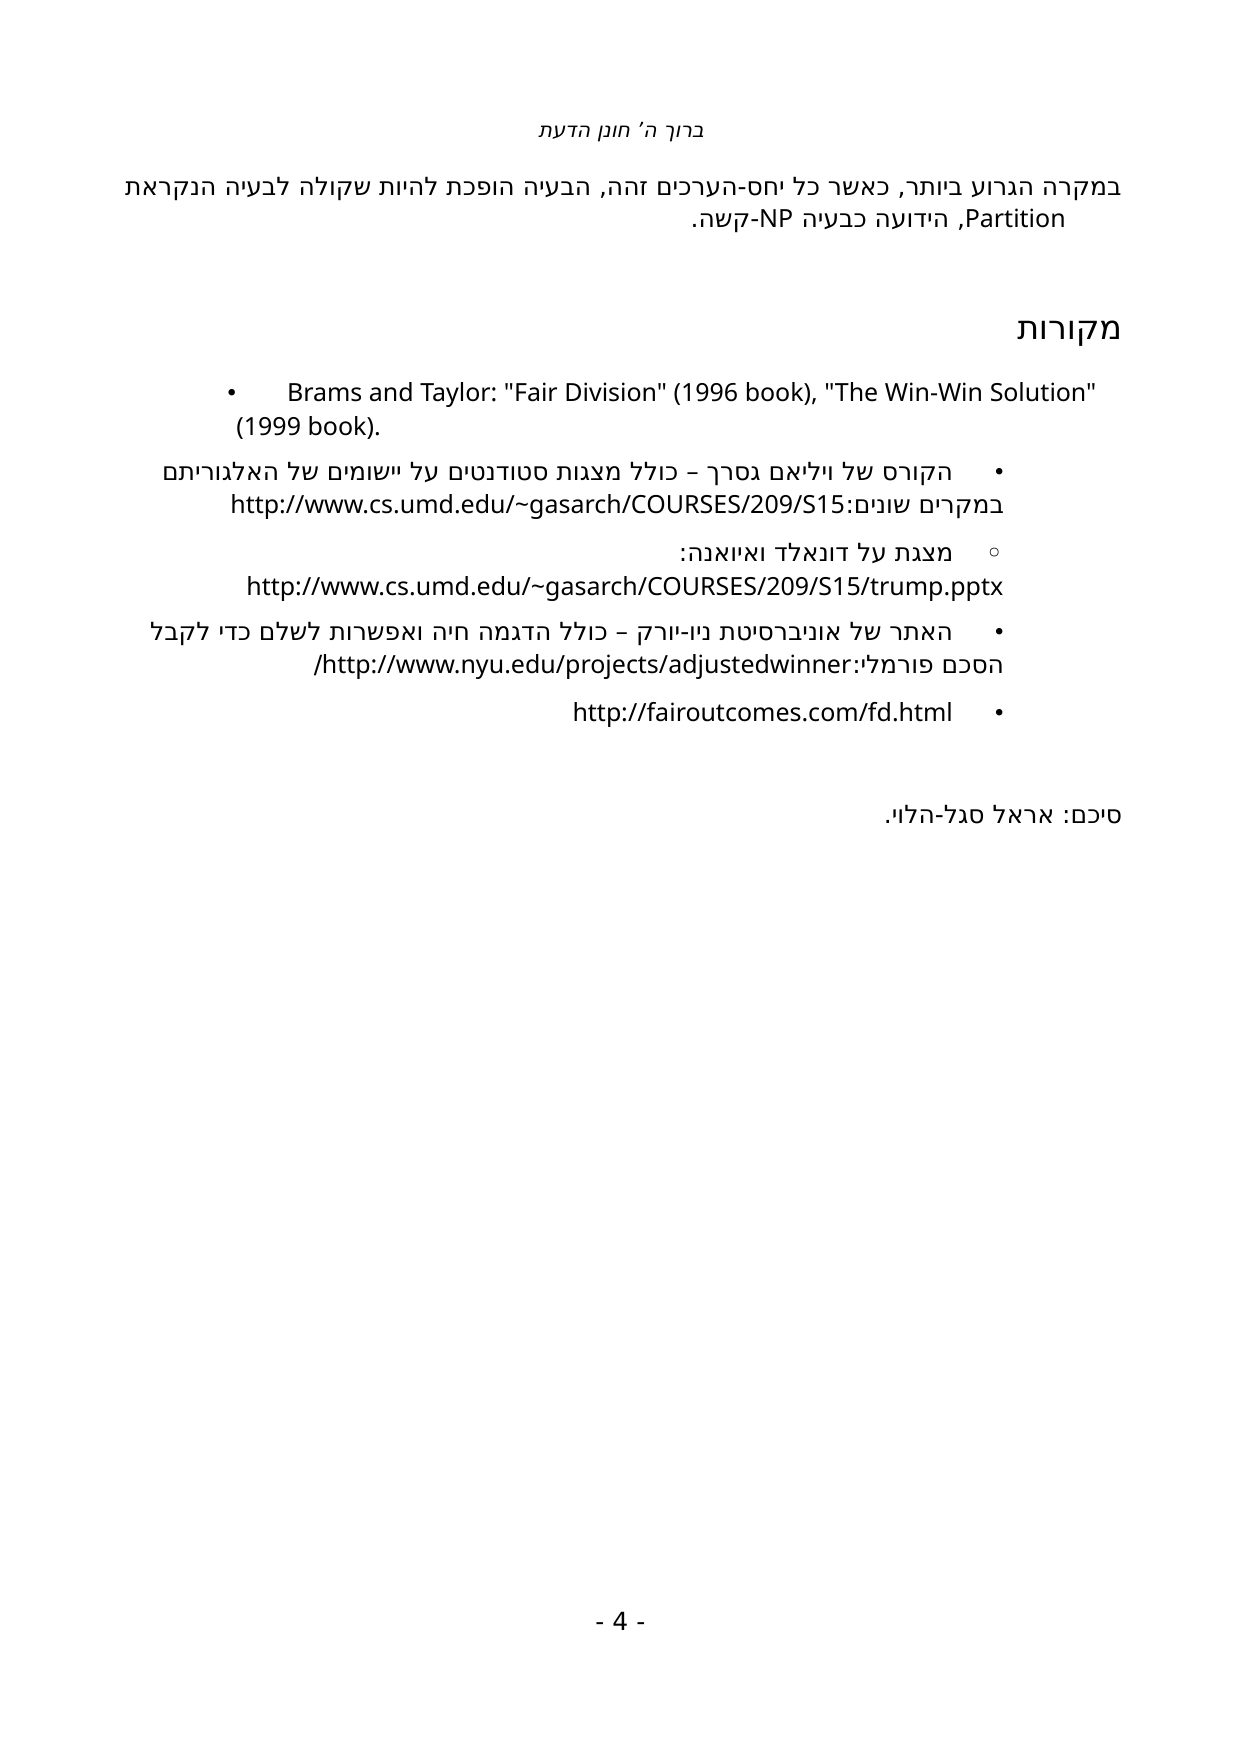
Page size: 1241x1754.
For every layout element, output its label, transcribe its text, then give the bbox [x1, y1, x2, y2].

list http://fairoutcomes.com/fd.html [118, 695, 1004, 729]
text סיכם: אראל סגל-הלוי. [118, 801, 1122, 830]
list הקורס של ויליאם גסרך – כולל מצגות סטודנטים על יישומים של האלגוריתם במקרים שונים:http://www.cs.umd.edu/~gasarch/COURSES/209/S15 [118, 457, 1004, 520]
list האתר של אוניברסיטת ניו-יורק – כולל הדגמה חיה ואפשרות לשלם כדי לקבל הסכם פורמלי:http://www.nyu.edu/projects/adjustedwinner/ [118, 617, 1004, 681]
list Brams and Taylor: "Fair Division" (1996 book), "The Win-Win Solution" (1999 book). [236, 374, 1122, 443]
subtitle מקורות [118, 309, 1122, 347]
text במקרה הגרוע ביותר, כאשר כל יחס-הערכים זהה, הבעיה הופכת להיות שקולה לבעיה הנקראת Partition, הידועה כבעיה NP-קשה. [118, 172, 1122, 235]
list מצגת על דונאלד ואיואנה: http://www.cs.umd.edu/~gasarch/COURSES/209/S15/trump.pptx [118, 535, 1004, 603]
